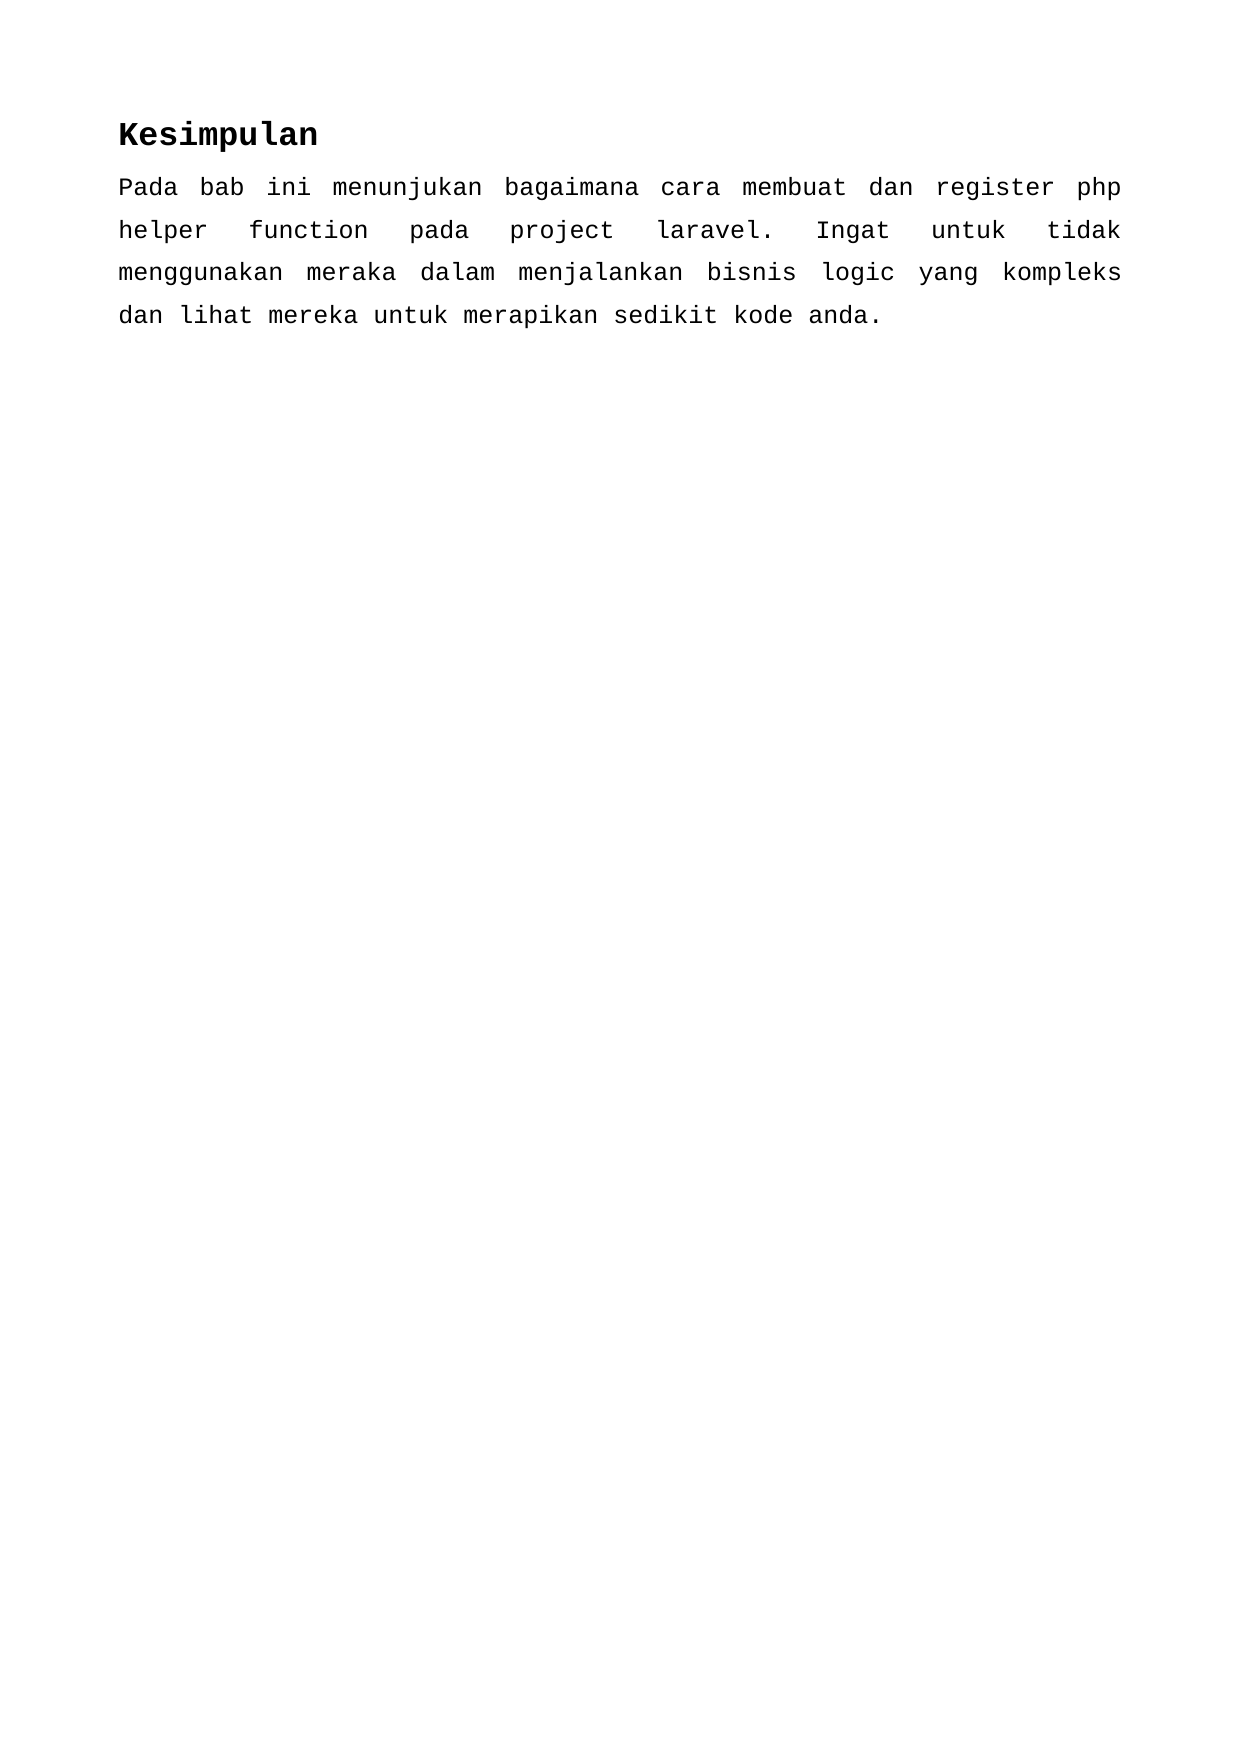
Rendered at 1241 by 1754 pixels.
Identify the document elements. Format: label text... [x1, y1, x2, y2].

text Kesimpulan [118, 118, 1122, 156]
text Pada bab ini menunjukan bagaimana cara membuat dan register php helper function pada project laravel. Ingat untuk tidak menggunakan meraka dalam menjalankan bisnis logic yang kompleks dan lihat mereka untuk merapikan sedikit kode anda. [118, 175, 1122, 331]
